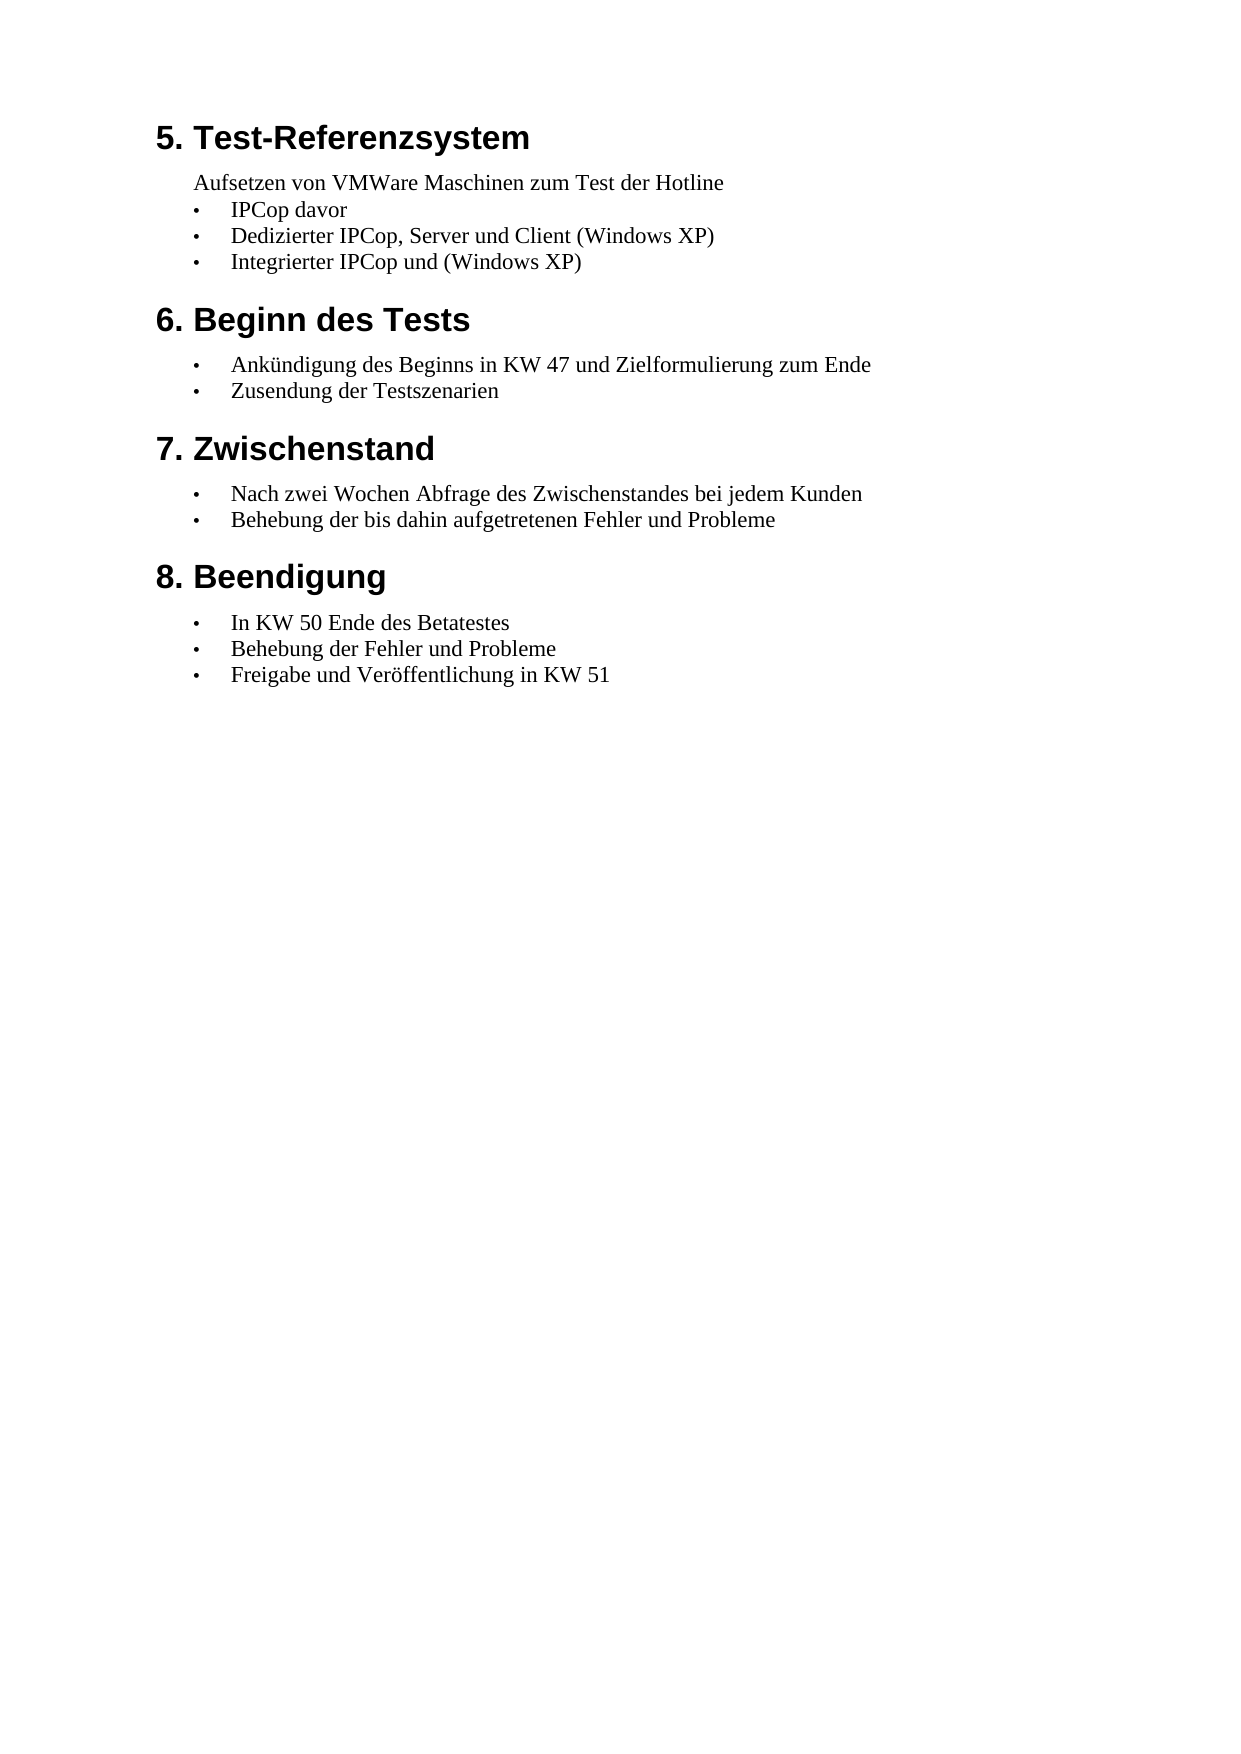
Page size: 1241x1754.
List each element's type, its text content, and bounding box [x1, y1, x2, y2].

subtitle Test-Referenzsystem [156, 118, 1122, 157]
subtitle Zwischenstand [156, 428, 1122, 467]
list Zusendung der Testszenarien [193, 377, 1122, 403]
subtitle Beendigung [156, 557, 1122, 596]
list IPCop davor [193, 196, 1122, 222]
subtitle Beginn des Tests [156, 300, 1122, 338]
list Aufsetzen von VMWare Maschinen zum Test der Hotline [156, 169, 1122, 196]
list Dedizierter IPCop, Server und Client (Windows XP) [193, 222, 1122, 248]
list Freigabe und Veröffentlichung in KW 51 [193, 661, 1122, 688]
list Behebung der Fehler und Probleme [193, 635, 1122, 661]
list In KW 50 Ende des Betatestes [193, 608, 1122, 635]
list Ankündigung des Beginns in KW 47 und Zielformulierung zum Ende [193, 351, 1122, 377]
list Integrierter IPCop und (Windows XP) [193, 248, 1122, 275]
list Behebung der bis dahin aufgetretenen Fehler und Probleme [193, 506, 1122, 532]
list Nach zwei Wochen Abfrage des Zwischenstandes bei jedem Kunden [193, 480, 1122, 506]
